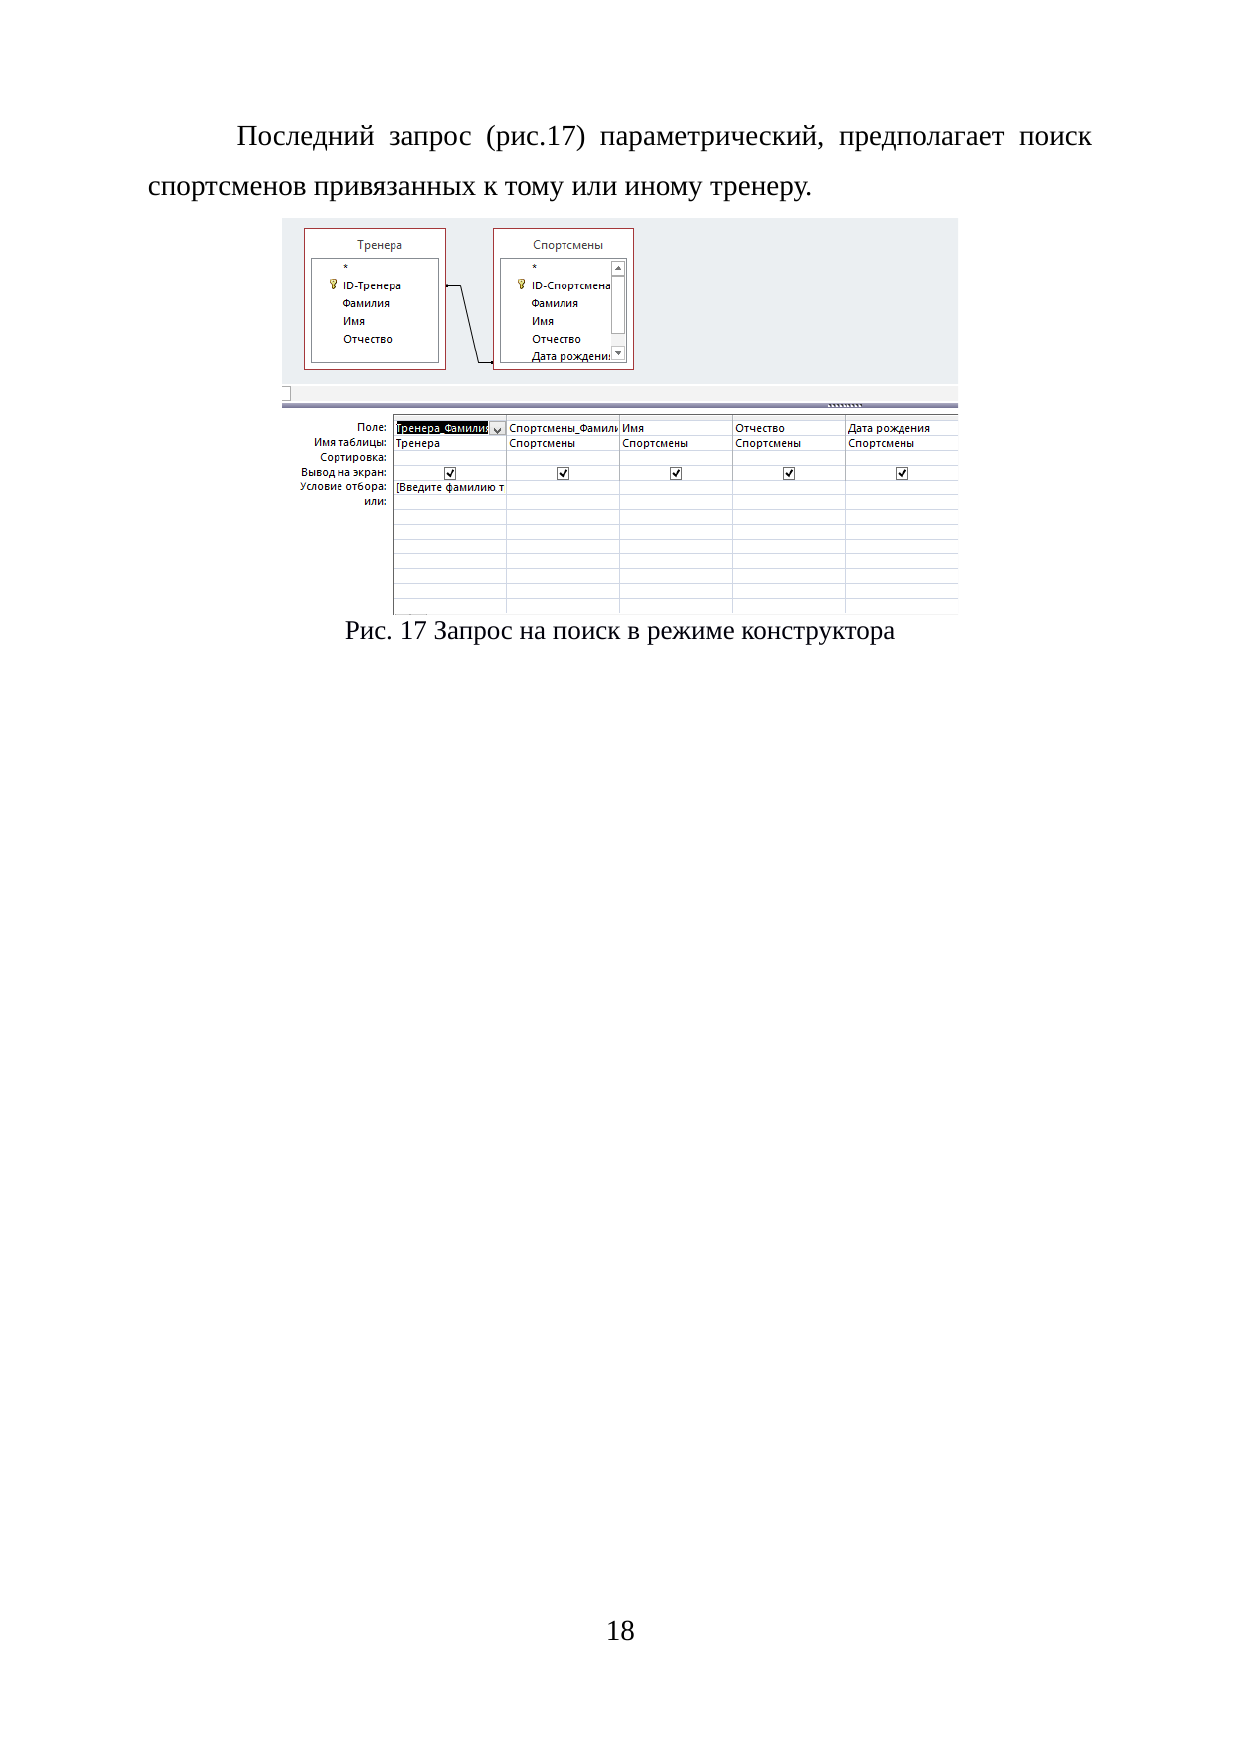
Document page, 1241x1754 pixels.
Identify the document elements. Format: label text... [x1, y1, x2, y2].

text Рис. 17 Запрос на поиск в режиме конструктора [148, 219, 1092, 645]
text Последний запрос (рис.17) параметрический, предполагает поиск спортсменов привязанных к тому или иному тренеру. [148, 118, 1092, 202]
picture [282, 218, 959, 615]
